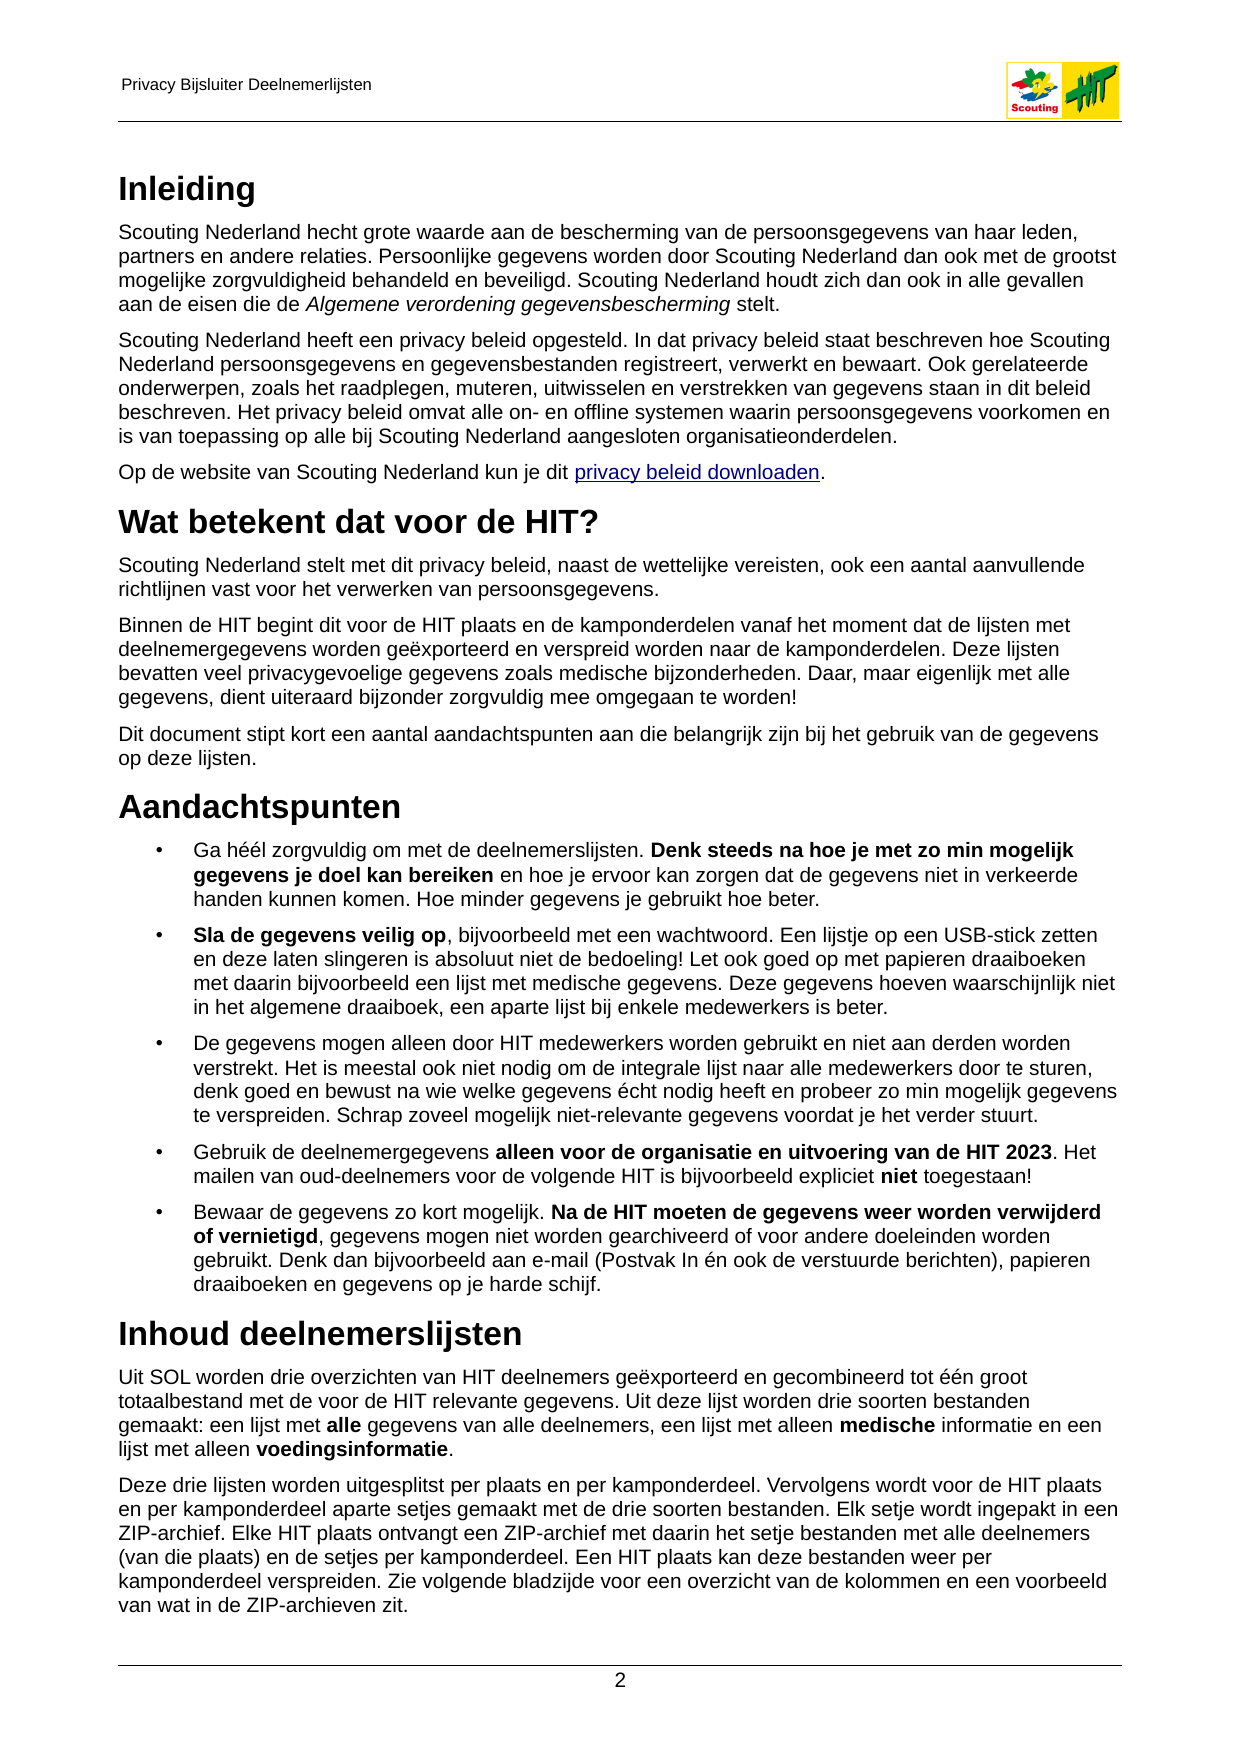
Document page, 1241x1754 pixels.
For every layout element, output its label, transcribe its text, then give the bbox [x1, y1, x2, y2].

subtitle Wat betekent dat voor de HIT? [118, 502, 1122, 541]
subtitle Inhoud deelnemerslijsten [118, 1314, 1122, 1352]
text Binnen de HIT begint dit voor de HIT plaats en de kamponderdelen vanaf het moment dat de lijsten met deelnemergegevens worden geëxporteerd en verspreid worden naar de kamponderdelen. Deze lijsten bevatten veel privacygevoelige gegevens zoals medische bijzonderheden. Daar, maar eigenlijk met alle gegevens, dient uiteraard bijzonder zorgvuldig mee omgegaan te worden! [118, 613, 1122, 709]
text Scouting Nederland stelt met dit privacy beleid, naast de wettelijke vereisten, ook een aantal aanvullende richtlijnen vast voor het verwerken van persoonsgegevens. [118, 553, 1122, 601]
subtitle Aandachtspunten [118, 787, 1122, 826]
text Dit document stipt kort een aantal aandachtspunten aan die belangrijk zijn bij het gebruik van de gegevens op deze lijsten. [118, 722, 1122, 769]
text Deze drie lijsten worden uitgesplitst per plaats en per kamponderdeel. Vervolgens wordt voor de HIT plaats en per kamponderdeel aparte setjes gemaakt met de drie soorten bestanden. Elk setje wordt ingepakt in een ZIP-archief. Elke HIT plaats ontvangt een ZIP-archief met daarin het setje bestanden met alle deelnemers (van die plaats) en de setjes per kamponderdeel. Een HIT plaats kan deze bestanden weer per kamponderdeel verspreiden. Zie volgende bladzijde voor een overzicht van de kolommen en een voorbeeld van wat in de ZIP-archieven zit. [118, 1473, 1122, 1617]
list Ga héél zorgvuldig om met de deelnemerslijsten. Denk steeds na hoe je met zo min mogelijk gegevens je doel kan bereiken en hoe je ervoor kan zorgen dat de gegevens niet in verkeerde handen kunnen komen. Hoe minder gegevens je gebruikt hoe beter. [156, 838, 1122, 910]
list Sla de gegevens veilig op, bijvoorbeeld met een wachtwoord. Een lijstje op een USB-stick zetten en deze laten slingeren is absoluut niet de bedoeling! Let ook goed op met papieren draaiboeken met daarin bijvoorbeeld een lijst met medische gegevens. Deze gegevens hoeven waarschijnlijk niet in het algemene draaiboek, een aparte lijst bij enkele medewerkers is beter. [156, 923, 1122, 1019]
picture [1006, 62, 1120, 119]
list Bewaar de gegevens zo kort mogelijk. Na de HIT moeten de gegevens weer worden verwijderd of vernietigd, gegevens mogen niet worden gearchiveerd of voor andere doeleinden worden gebruikt. Denk dan bijvoorbeeld aan e-mail (Postvak In én ook de verstuurde berichten), papieren draaiboeken en gegevens op je harde schijf. [156, 1200, 1122, 1296]
list De gegevens mogen alleen door HIT medewerkers worden gebruikt en niet aan derden worden verstrekt. Het is meestal ook niet nodig om de integrale lijst naar alle medewerkers door te sturen, denk goed en bewust na wie welke gegevens écht nodig heeft en probeer zo min mogelijk gegevens te verspreiden. Schrap zoveel mogelijk niet-relevante gegevens voordat je het verder stuurt. [156, 1031, 1122, 1127]
list Gebruik de deelnemergegevens alleen voor de organisatie en uitvoering van de HIT 2023. Het mailen van oud-deelnemers voor de volgende HIT is bijvoorbeeld expliciet niet toegestaan! [156, 1140, 1122, 1188]
text Scouting Nederland heeft een privacy beleid opgesteld. In dat privacy beleid staat beschreven hoe Scouting Nederland persoonsgegevens en gegevensbestanden registreert, verwerkt en bewaart. Ook gerelateerde onderwerpen, zoals het raadplegen, muteren, uitwisselen en verstrekken van gegevens staan in dit beleid beschreven. Het privacy beleid omvat alle on- en offline systemen waarin persoonsgegevens voorkomen en is van toepassing op alle bij Scouting Nederland aangesloten organisatieonderdelen. [118, 328, 1122, 448]
text Uit SOL worden drie overzichten van HIT deelnemers geëxporteerd en gecombineerd tot één groot totaalbestand met de voor de HIT relevante gegevens. Uit deze lijst worden drie soorten bestanden gemaakt: een lijst met alle gegevens van alle deelnemers, een lijst met alleen medische informatie en een lijst met alleen voedingsinformatie. [118, 1365, 1122, 1461]
text Scouting Nederland hecht grote waarde aan de bescherming van de persoonsgegevens van haar leden, partners en andere relaties. Persoonlijke gegevens worden door Scouting Nederland dan ook met de grootst mogelijke zorgvuldigheid behandeld en beveiligd. Scouting Nederland houdt zich dan ook in alle gevallen aan de eisen die de Algemene verordening gegevensbescherming stelt. [118, 219, 1122, 315]
subtitle Inleiding [118, 168, 1122, 207]
text Op de website van Scouting Nederland kun je dit privacy beleid downloaden. [118, 460, 1122, 484]
